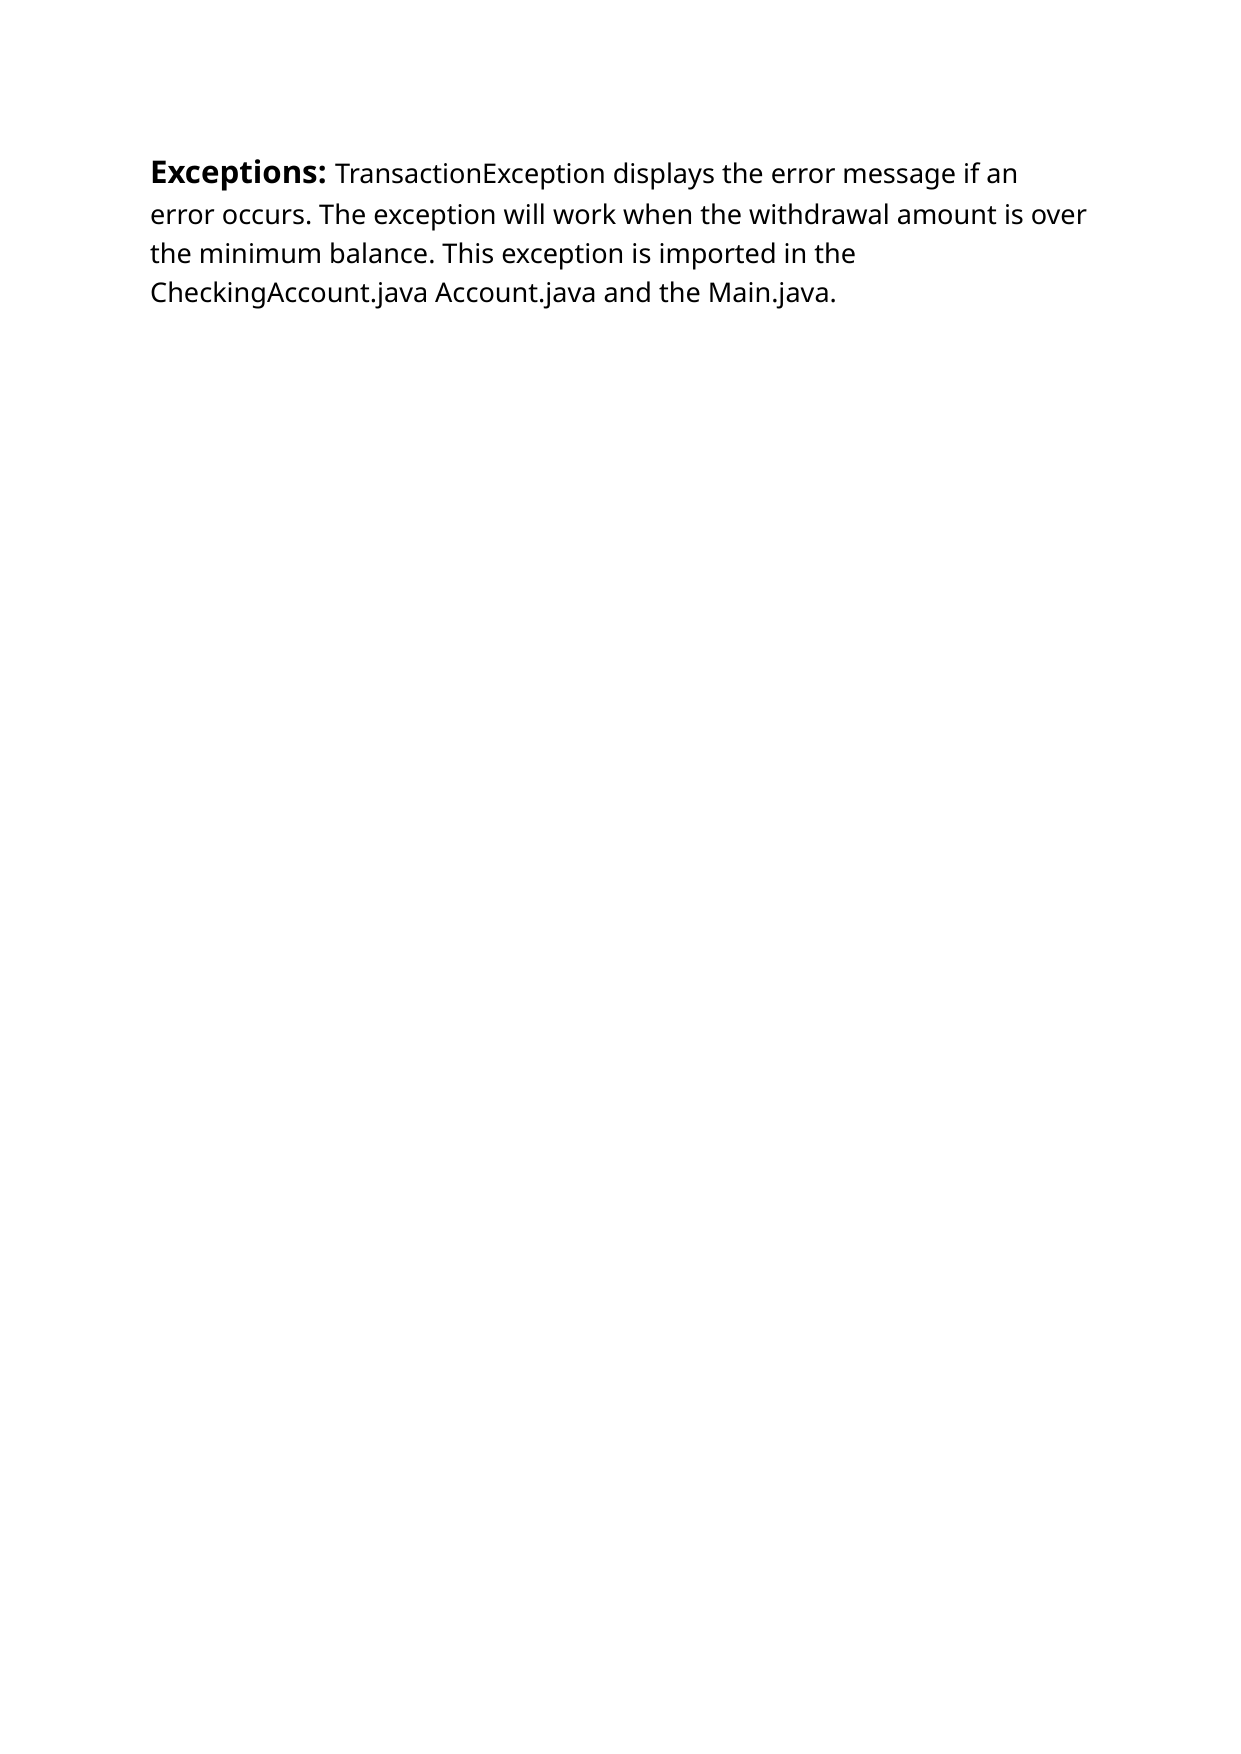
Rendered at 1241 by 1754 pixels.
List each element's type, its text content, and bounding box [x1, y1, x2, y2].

text Exceptions: TransactionException displays the error message if an error occurs. The exception will work when the withdrawal amount is over the minimum balance. This exception is imported in the CheckingAccount.java Account.java and the Main.java. [150, 150, 1090, 311]
